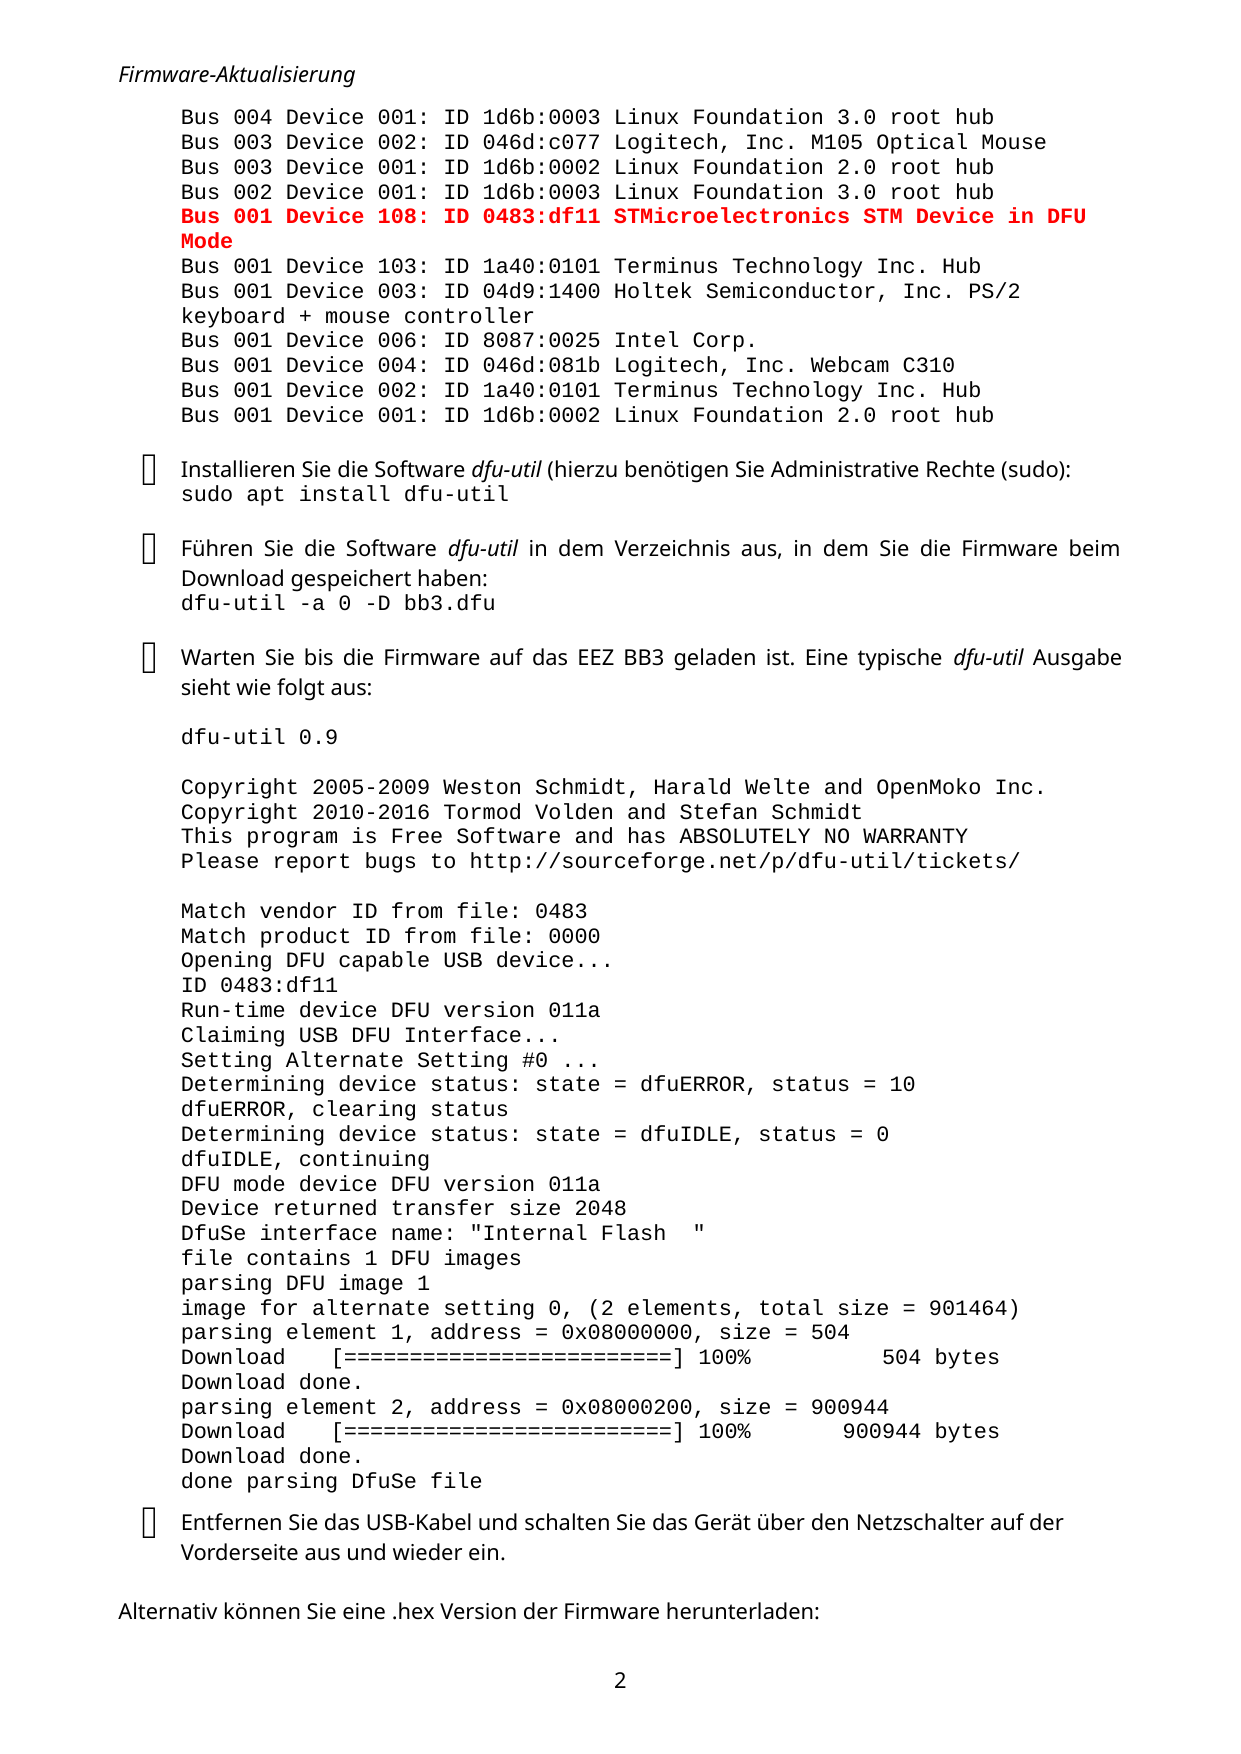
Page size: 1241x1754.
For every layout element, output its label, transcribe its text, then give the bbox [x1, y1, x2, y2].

table_cell  [118, 454, 181, 533]
table_cell  [118, 533, 181, 642]
table_cell Führen Sie die Software dfu-util in dem Verzeichnis aus, in dem Sie die Firmware beim Download gespeichert haben: dfu-util -a 0 -D bb3.dfu [181, 533, 1122, 642]
table_cell Entfernen Sie das USB-Kabel und schalten Sie das Gerät über den Netzschalter auf der Vorderseite aus und wieder ein. [181, 1507, 1122, 1566]
text Alternativ können Sie eine .hex Version der Firmware herunterladen: [118, 1596, 1122, 1626]
table_cell Warten Sie bis die Firmware auf das EEZ BB3 geladen ist. Eine typische dfu-util Ausgabe sieht wie folgt aus: dfu-util 0.9 Copyright 2005-2009 Weston Schmidt, Harald Welte and OpenMoko Inc. Copyright 2010-2016 Tormod Volden and Stefan Schmidt This program is Free Software and has ABSOLUTELY NO WARRANTY Please report bugs to http://sourceforge.net/p/dfu-util/tickets/ Match vendor ID from file: 0483 Match product ID from file: 0000 Opening DFU capable USB device... ID 0483:df11 Run-time device DFU version 011a Claiming USB DFU Interface... Setting Alternate Setting #0 ... Determining device status: state = dfuERROR, status = 10 dfuERROR, clearing status Determining device status: state = dfuIDLE, status = 0 dfuIDLE, continuing DFU mode device DFU version 011a Device returned transfer size 2048 DfuSe interface name: "Internal Flash " file contains 1 DFU images parsing DFU image 1 image for alternate setting 0, (2 elements, total size = 901464) parsing element 1, address = 0x08000000, size = 504 Download [=========================] 100% 504 bytes Download done. parsing element 2, address = 0x08000200, size = 900944 Download [=========================] 100% 900944 bytes Download done. done parsing DfuSe file [181, 642, 1122, 1507]
table_cell [118, 107, 181, 454]
table_cell Bus 004 Device 001: ID 1d6b:0003 Linux Foundation 3.0 root hub Bus 003 Device 002: ID 046d:c077 Logitech, Inc. M105 Optical Mouse Bus 003 Device 001: ID 1d6b:0002 Linux Foundation 2.0 root hub Bus 002 Device 001: ID 1d6b:0003 Linux Foundation 3.0 root hub Bus 001 Device 108: ID 0483:df11 STMicroelectronics STM Device in DFU Mode Bus 001 Device 103: ID 1a40:0101 Terminus Technology Inc. Hub Bus 001 Device 003: ID 04d9:1400 Holtek Semiconductor, Inc. PS/2 keyboard + mouse controller Bus 001 Device 006: ID 8087:0025 Intel Corp. Bus 001 Device 004: ID 046d:081b Logitech, Inc. Webcam C310 Bus 001 Device 002: ID 1a40:0101 Terminus Technology Inc. Hub Bus 001 Device 001: ID 1d6b:0002 Linux Foundation 2.0 root hub [181, 107, 1122, 454]
table_cell  [118, 642, 181, 1507]
table_cell  [118, 1507, 181, 1566]
table_cell Installieren Sie die Software dfu-util (hierzu benötigen Sie Administrative Rechte (sudo): sudo apt install dfu-util [181, 454, 1122, 533]
